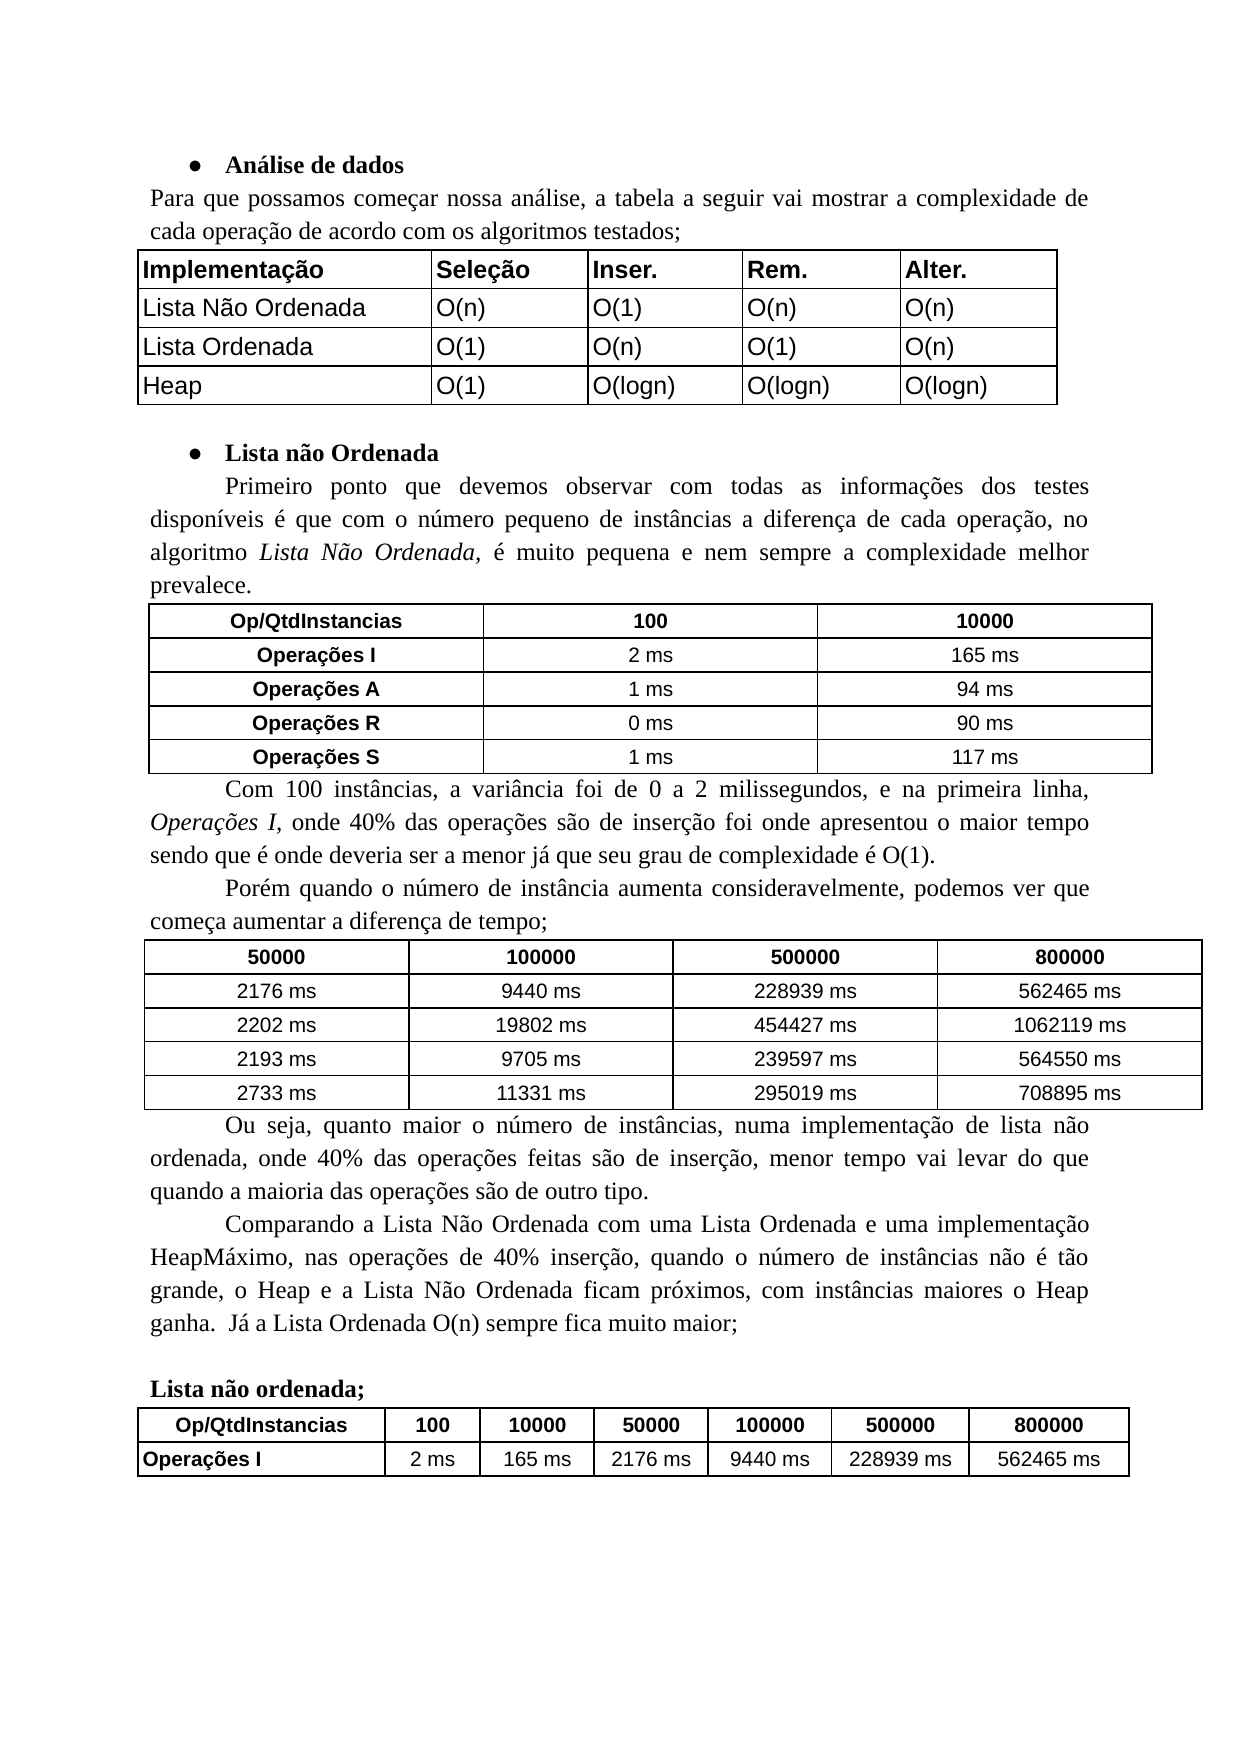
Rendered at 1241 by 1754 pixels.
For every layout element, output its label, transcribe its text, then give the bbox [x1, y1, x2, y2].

table_header 100 [386, 1409, 479, 1441]
table_cell Operações R [150, 707, 483, 739]
table_cell O(n) [901, 289, 1056, 326]
text Porém quando o número de instância aumenta consideravelmente, podemos ver que começa aumentar a diferença de tempo; [150, 873, 1090, 935]
table_cell 9440 ms [410, 975, 672, 1007]
table_header Implementação [139, 251, 431, 288]
table_header 50000 [595, 1409, 707, 1441]
text Ou seja, quanto maior o número de instâncias, numa implementação de lista não ordenada, onde 40% das operações feitas são de inserção, menor tempo vai levar do que quando a maioria das operações são de outro tipo. [150, 1110, 1090, 1205]
table_cell 11331 ms [410, 1076, 672, 1108]
table_cell Operações A [150, 673, 483, 705]
table_header Rem. [743, 251, 900, 288]
table_header 500000 [832, 1409, 968, 1441]
table_header 100000 [709, 1409, 831, 1441]
table_header 100 [484, 605, 817, 637]
table_header 100000 [410, 941, 672, 973]
table_cell 9705 ms [410, 1042, 672, 1075]
table_cell 165 ms [818, 639, 1151, 671]
table_cell 2202 ms [145, 1009, 408, 1041]
table_cell 454427 ms [674, 1009, 937, 1041]
table_cell O(logn) [901, 367, 1056, 404]
table_header 800000 [970, 1409, 1128, 1441]
table_header 10000 [481, 1409, 593, 1441]
table_cell 564550 ms [938, 1042, 1201, 1075]
text Primeiro ponto que devemos observar com todas as informações dos testes disponíveis é que com o número pequeno de instâncias a diferença de cada operação, no algoritmo Lista Não Ordenada, é muito pequena e nem sempre a complexidade melhor prevalece. [150, 471, 1090, 599]
table_cell 228939 ms [832, 1443, 968, 1475]
table_cell O(1) [432, 367, 587, 404]
table_cell 165 ms [481, 1443, 593, 1475]
table_header Seleção [432, 251, 587, 288]
text Para que possamos começar nossa análise, a tabela a seguir vai mostrar a complexidade de cada operação de acordo com os algoritmos testados; [150, 183, 1090, 245]
table_header Op/QtdInstancias [139, 1409, 384, 1441]
table_cell 90 ms [818, 707, 1151, 739]
table_cell 2193 ms [145, 1042, 408, 1075]
table_cell O(1) [589, 289, 742, 326]
table_cell 228939 ms [674, 975, 937, 1007]
table_cell O(1) [743, 328, 900, 365]
table_cell O(n) [589, 328, 742, 365]
table_header Op/QtdInstancias [150, 605, 483, 637]
table_cell Operações I [150, 639, 483, 671]
table_cell O(logn) [743, 367, 900, 404]
table_cell O(1) [432, 328, 587, 365]
table_cell Lista Ordenada [139, 328, 431, 365]
table_cell 562465 ms [938, 975, 1201, 1007]
table_cell 2176 ms [595, 1443, 707, 1475]
list Lista não Ordenada [187, 438, 1090, 467]
table_cell Operações I [139, 1443, 384, 1475]
table_header Alter. [901, 251, 1056, 288]
table_cell 239597 ms [674, 1042, 937, 1075]
table_header 800000 [938, 941, 1201, 973]
text Lista não ordenada; [150, 1374, 1090, 1403]
table_cell 0 ms [484, 707, 817, 739]
table_cell 117 ms [818, 740, 1151, 773]
table_cell O(n) [432, 289, 587, 326]
table_cell O(n) [901, 328, 1056, 365]
table_header 50000 [145, 941, 408, 973]
text Comparando a Lista Não Ordenada com uma Lista Ordenada e uma implementação HeapMáximo, nas operações de 40% inserção, quando o número de instâncias não é tão grande, o Heap e a Lista Não Ordenada ficam próximos, com instâncias maiores o Heap ganha. Já a Lista Ordenada O(n) sempre fica muito maior; [150, 1209, 1090, 1337]
table_header 10000 [818, 605, 1151, 637]
list Análise de dados [187, 150, 1090, 179]
table_header 500000 [674, 941, 937, 973]
table_cell 94 ms [818, 673, 1151, 705]
table_cell O(n) [743, 289, 900, 326]
table_cell 295019 ms [674, 1076, 937, 1108]
table_header Inser. [589, 251, 742, 288]
table_cell 2176 ms [145, 975, 408, 1007]
table_cell 9440 ms [709, 1443, 831, 1475]
table_cell 2 ms [386, 1443, 479, 1475]
table_cell 708895 ms [938, 1076, 1201, 1108]
table_cell Operações S [150, 740, 483, 773]
table_cell Lista Não Ordenada [139, 289, 431, 326]
table_cell Heap [139, 367, 431, 404]
table_cell 562465 ms [970, 1443, 1128, 1475]
text Com 100 instâncias, a variância foi de 0 a 2 milissegundos, e na primeira linha, Operações I, onde 40% das operações são de inserção foi onde apresentou o maior tempo sendo que é onde deveria ser a menor já que seu grau de complexidade é O(1). [150, 774, 1090, 869]
table_cell 2733 ms [145, 1076, 408, 1108]
table_cell O(logn) [589, 367, 742, 404]
table_cell 19802 ms [410, 1009, 672, 1041]
table_cell 1 ms [484, 740, 817, 773]
table_cell 1062119 ms [938, 1009, 1201, 1041]
table_cell 2 ms [484, 639, 817, 671]
table_cell 1 ms [484, 673, 817, 705]
